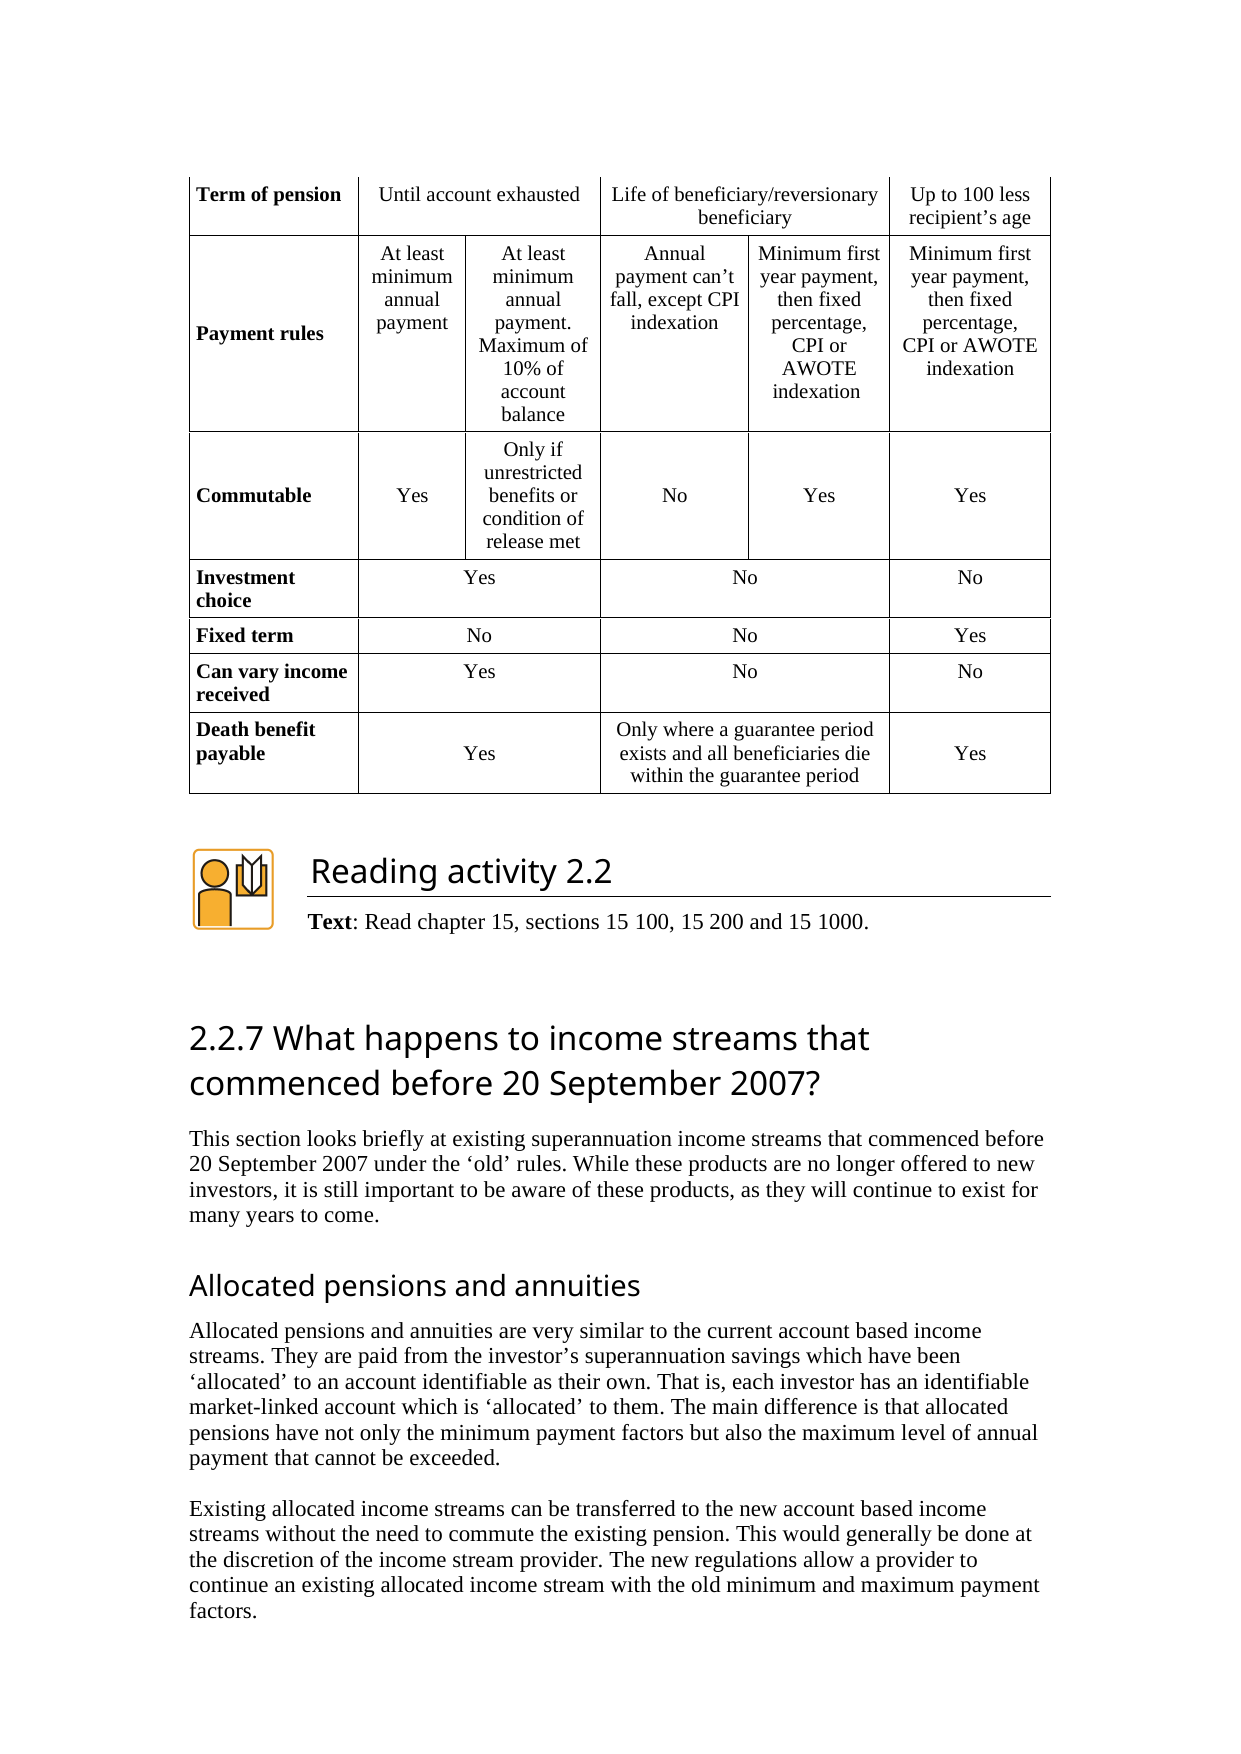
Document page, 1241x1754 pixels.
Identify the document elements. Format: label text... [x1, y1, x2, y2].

table_cell Yes [749, 433, 889, 559]
table_cell Term of pension [190, 177, 358, 235]
table_cell No [890, 654, 1050, 712]
table_cell No [601, 560, 889, 617]
table_cell Commutable [190, 433, 358, 559]
text Existing allocated income streams can be transferred to the new account based income streams without the need to commute the existing pension. This would generally be done at the discretion of the income stream provider. The new regulations allow a provider to continue an existing allocated income stream with the old minimum and maximum payment factors. [189, 1496, 1051, 1623]
text This section looks briefly at existing superannuation income streams that commenced before 20 September 2007 under the ‘old’ rules. While these products are no longer offered to new investors, it is still important to be aware of these products, as they will continue to exist for many years to come. [189, 1126, 1051, 1228]
table_cell No [601, 433, 748, 559]
table_cell Yes [890, 713, 1050, 793]
table_cell Yes [890, 433, 1050, 559]
table_cell Yes [359, 433, 465, 559]
subtitle What happens to income streams that commenced before 20 September 2007? [189, 1014, 1051, 1105]
table_cell No [359, 619, 600, 653]
table_cell Up to 100 less recipient’s age [890, 177, 1050, 235]
table_cell At least minimum annual payment. Maximum of 10% of account balance [466, 236, 600, 431]
table_cell No [601, 654, 889, 712]
table_cell Yes [359, 713, 600, 793]
table_cell Yes [359, 654, 600, 712]
table_cell Yes [359, 560, 600, 617]
table_cell Yes [890, 619, 1050, 653]
table_cell Life of beneficiary/reversionary beneficiary [601, 177, 889, 235]
table_header Reading activity 2.2 [307, 845, 1051, 896]
table_cell No [890, 560, 1050, 617]
table_header Text: Read chapter 15, sections 15 100, 15 200 and 15 1000. [307, 897, 1051, 935]
table_cell Minimum first year payment, then fixed percentage, CPI or AWOTE indexation [749, 236, 889, 431]
text Allocated pensions and annuities are very similar to the current account based income streams. They are paid from the investor’s superannuation savings which have been ‘allocated’ to an account identifiable as their own. That is, each investor has an identifiable market-linked account which is ‘allocated’ to them. The main difference is that allocated pensions have not only the minimum payment factors but also the maximum level of annual payment that cannot be exceeded. [189, 1317, 1051, 1471]
table_cell Investment choice [190, 560, 358, 617]
table_cell Only where a guarantee period exists and all beneficiaries die within the guarantee period [601, 713, 889, 793]
table_cell Death benefit payable [190, 713, 358, 793]
picture [188, 844, 278, 934]
table_cell No [601, 619, 889, 653]
table_cell Until account exhausted [359, 177, 600, 235]
table_cell At least minimum annual payment [359, 236, 465, 431]
table_cell Can vary income received [190, 654, 358, 712]
table_cell Annual payment can’t fall, except CPI indexation [601, 236, 748, 431]
table_cell Payment rules [190, 236, 358, 431]
table_cell Minimum first year payment, then fixed percentage, CPI or AWOTE indexation [890, 236, 1050, 431]
text Allocated pensions and annuities [189, 1265, 1051, 1305]
table_header [189, 845, 307, 935]
table_cell Fixed term [190, 619, 358, 653]
table_cell Only if unrestricted benefits or condition of release met [466, 433, 600, 559]
